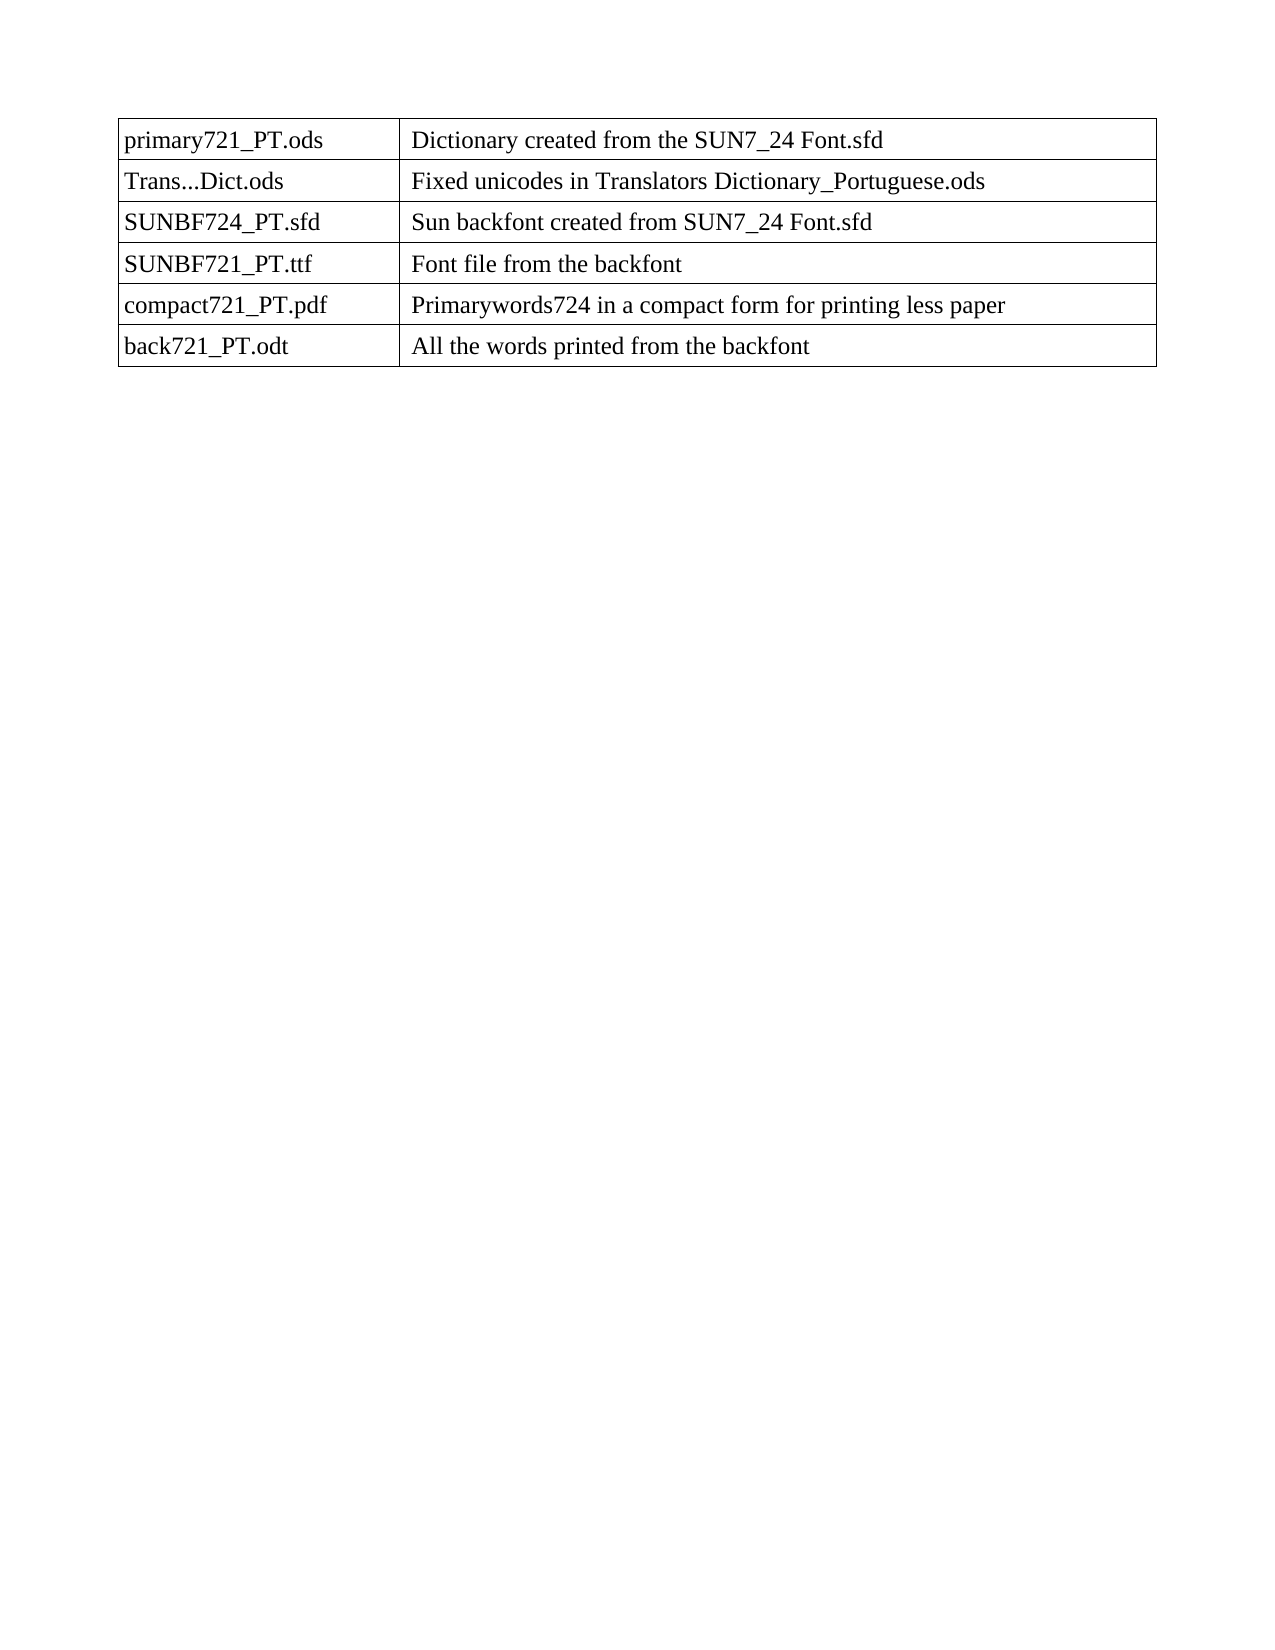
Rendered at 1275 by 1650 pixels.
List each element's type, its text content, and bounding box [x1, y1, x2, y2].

table_cell SUNBF721_PT.ttf [119, 243, 399, 283]
table_cell back721_PT.odt [119, 325, 399, 366]
table_cell Fixed unicodes in Translators Dictionary_Portuguese.ods [400, 160, 1156, 201]
table_cell Sun backfont created from SUN7_24 Font.sfd [400, 202, 1156, 242]
table_cell Primarywords724 in a compact form for printing less paper [400, 284, 1156, 324]
table_cell SUNBF724_PT.sfd [119, 202, 399, 242]
table_header primary721_PT.ods [119, 119, 399, 159]
table_cell Trans...Dict.ods [119, 160, 399, 201]
table_header Dictionary created from the SUN7_24 Font.sfd [400, 119, 1156, 159]
table_cell Font file from the backfont [400, 243, 1156, 283]
table_cell All the words printed from the backfont [400, 325, 1156, 366]
table_cell compact721_PT.pdf [119, 284, 399, 324]
